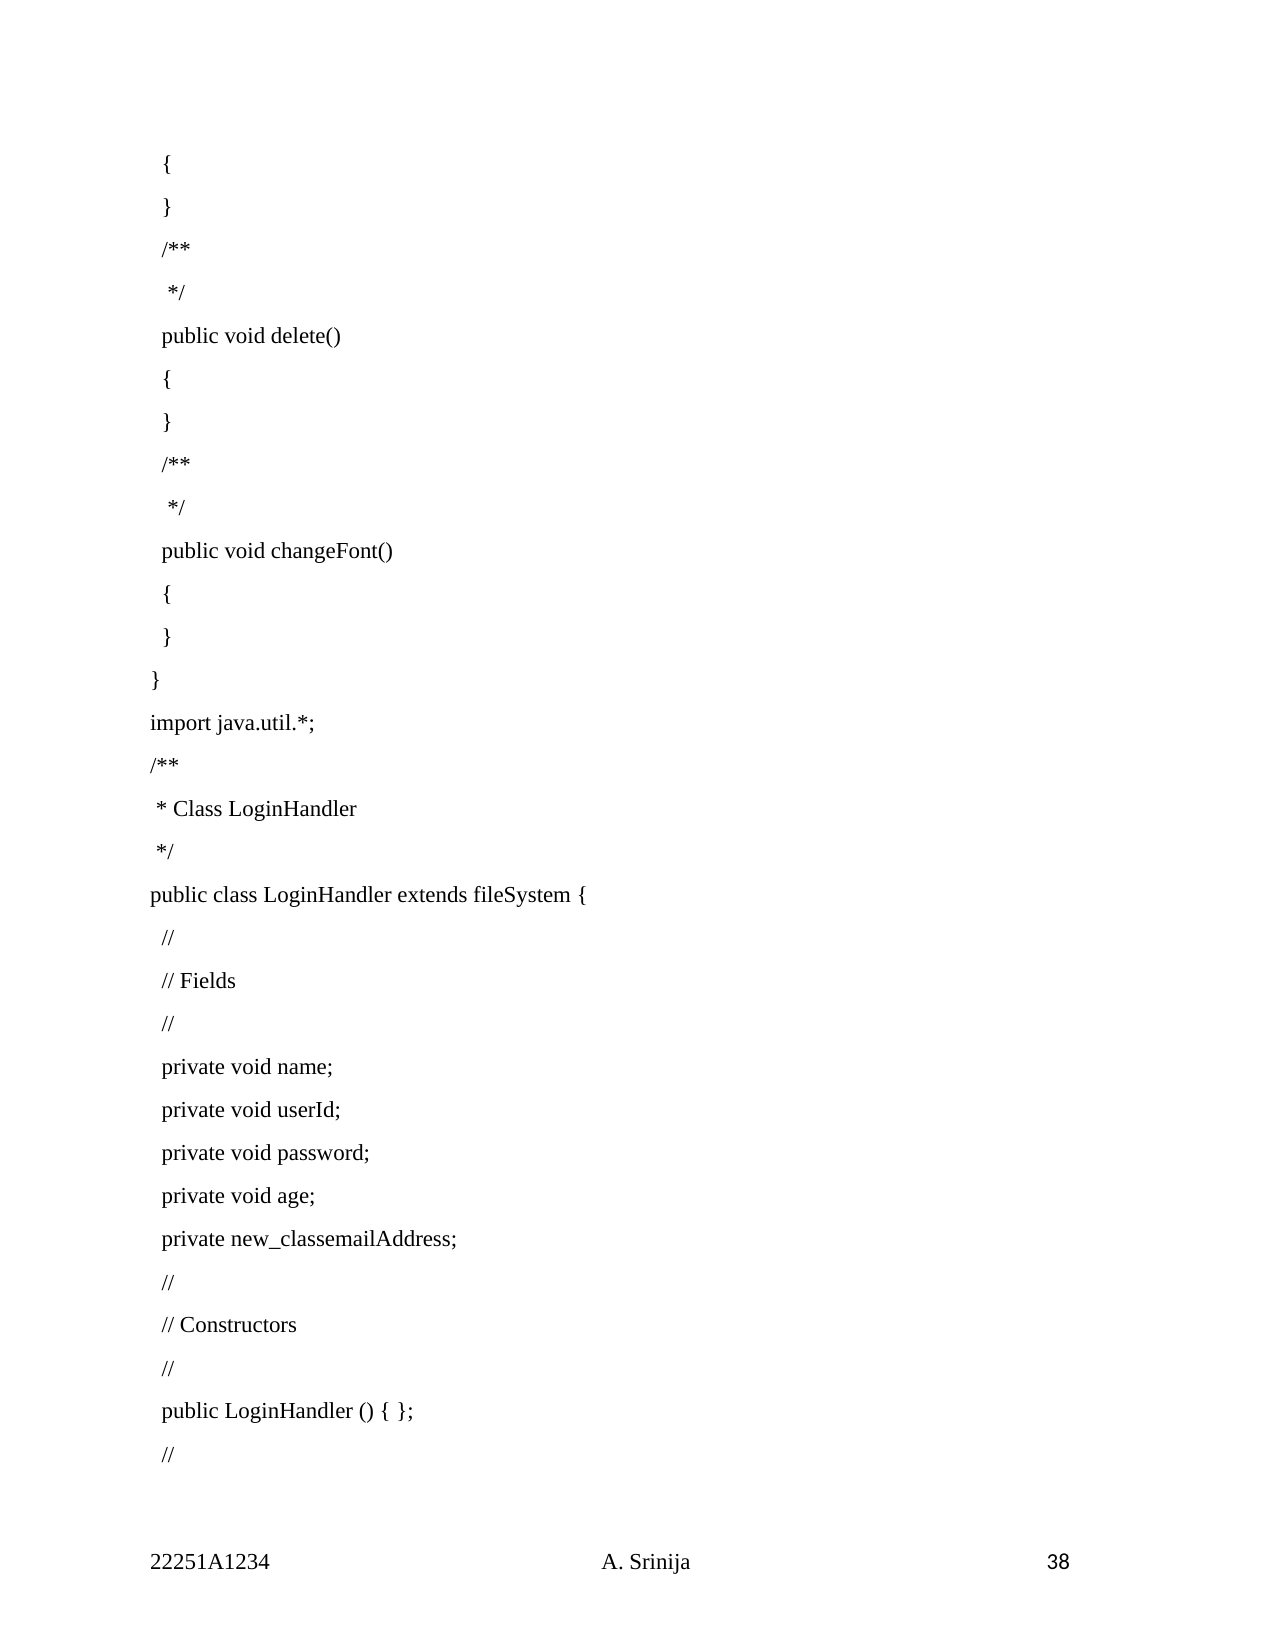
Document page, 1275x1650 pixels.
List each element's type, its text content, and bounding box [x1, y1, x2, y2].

text } [150, 623, 1125, 649]
text // [150, 1354, 1125, 1381]
text /** [150, 752, 1125, 779]
text { [150, 150, 1125, 176]
text public class LoginHandler extends fileSystem { [150, 881, 1125, 908]
text */ [150, 494, 1125, 521]
text // Constructors [150, 1312, 1125, 1338]
text // [150, 1010, 1125, 1037]
text // [150, 924, 1125, 951]
text public void delete() [150, 322, 1125, 348]
text /** [150, 451, 1125, 477]
text private new_classemailAddress; [150, 1226, 1125, 1252]
text private void age; [150, 1182, 1125, 1209]
text public void changeFont() [150, 537, 1125, 563]
text */ [150, 838, 1125, 865]
text } [150, 408, 1125, 434]
text /** [150, 236, 1125, 262]
text * Class LoginHandler [150, 795, 1125, 822]
text private void password; [150, 1139, 1125, 1166]
text */ [150, 279, 1125, 305]
text // [150, 1268, 1125, 1295]
text { [150, 365, 1125, 391]
text } [150, 193, 1125, 219]
text // Fields [150, 967, 1125, 994]
text { [150, 580, 1125, 607]
text } [150, 666, 1125, 693]
text // [150, 1441, 1125, 1467]
text public LoginHandler () { }; [150, 1398, 1125, 1424]
text private void userId; [150, 1096, 1125, 1123]
text import java.util.*; [150, 709, 1125, 736]
text private void name; [150, 1053, 1125, 1080]
